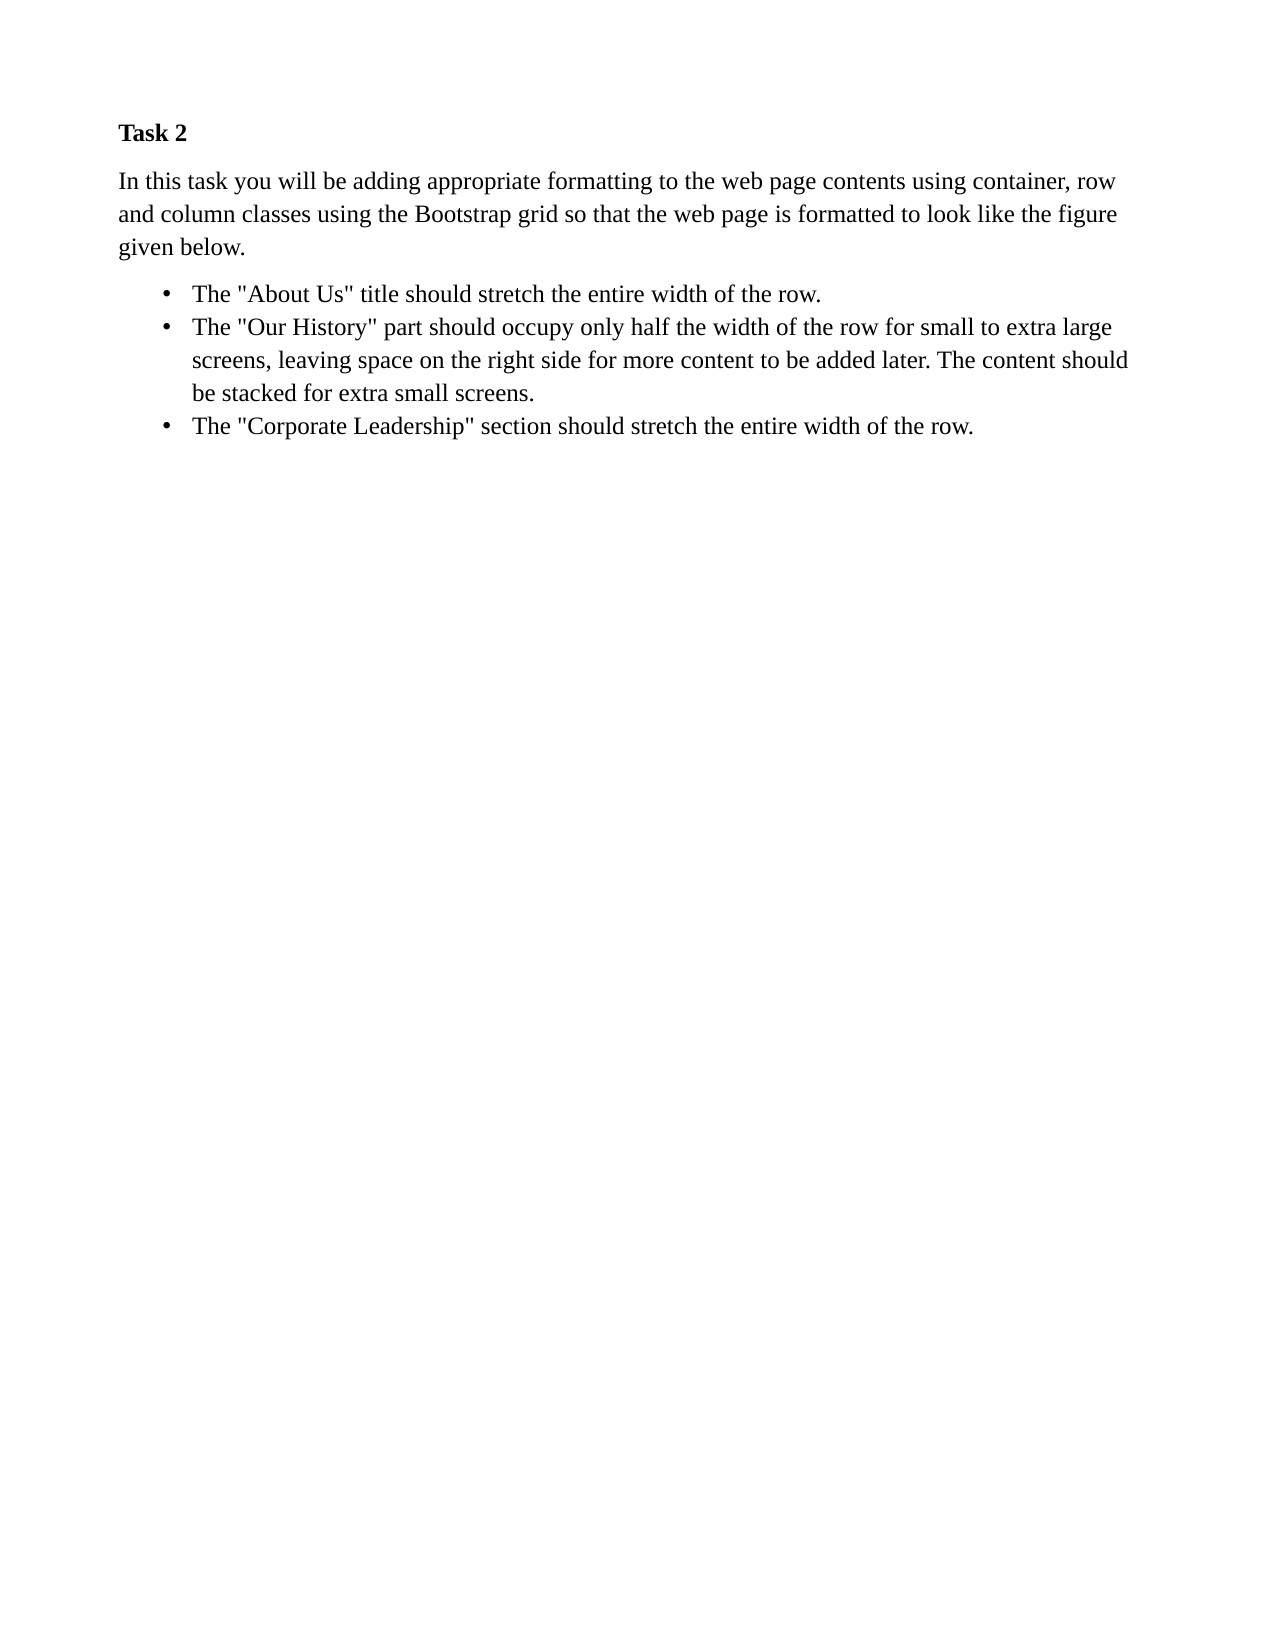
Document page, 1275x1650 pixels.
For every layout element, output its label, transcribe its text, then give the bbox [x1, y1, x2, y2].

list The "Our History" part should occupy only half the width of the row for small to extra large screens, leaving space on the right side for more content to be added later. The content should be stacked for extra small screens. [162, 312, 1157, 407]
text Task 2 [118, 118, 1157, 147]
text In this task you will be adding appropriate formatting to the web page contents using container, row and column classes using the Bootstrap grid so that the web page is formatted to look like the figure given below. [118, 166, 1157, 261]
list The "Corporate Leadership" section should stretch the entire width of the row. [162, 411, 1157, 440]
list The "About Us" title should stretch the entire width of the row. [162, 279, 1157, 308]
